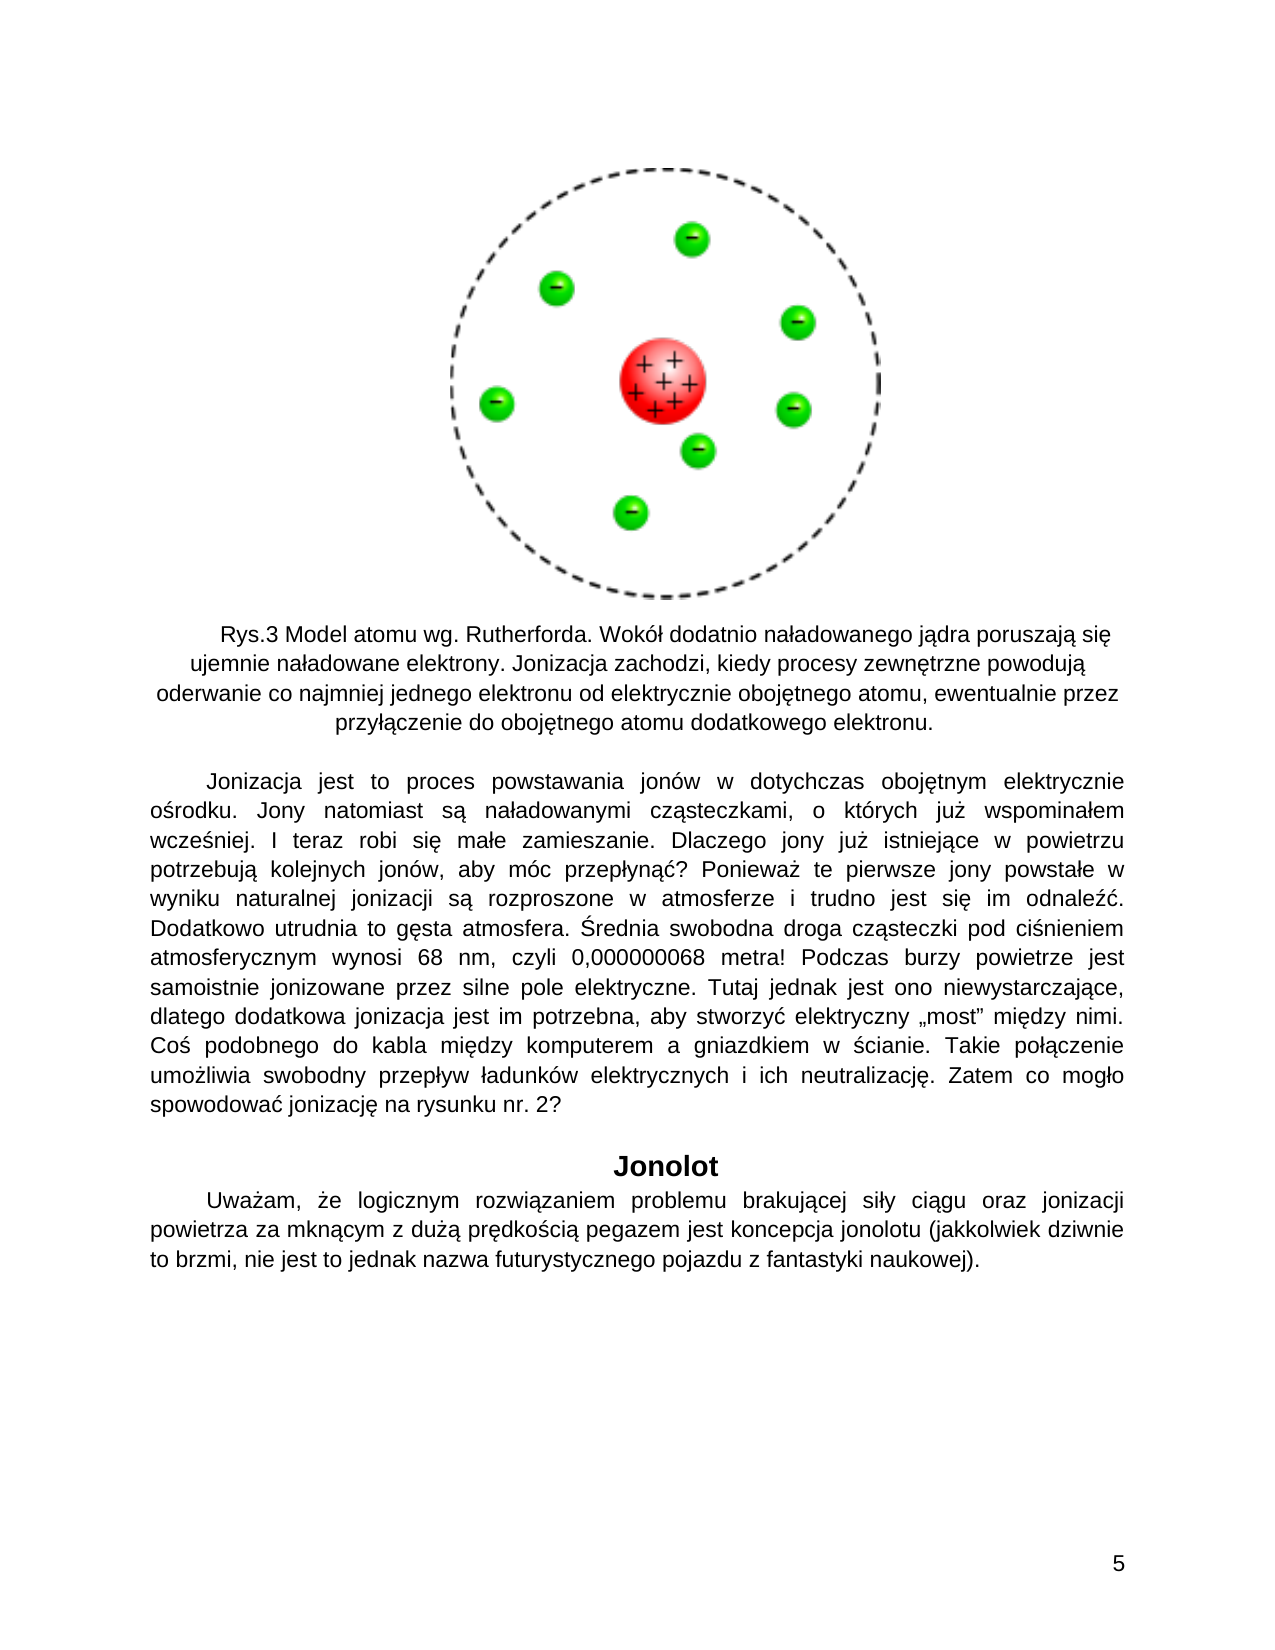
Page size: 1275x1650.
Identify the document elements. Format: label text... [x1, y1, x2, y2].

text Uważam, że logicznym rozwiązaniem problemu brakującej siły ciągu oraz jonizacji powietrza za mknącym z dużą prędkością pegazem jest koncepcja jonolotu (jakkolwiek dziwnie to brzmi, nie jest to jednak nazwa futurystycznego pojazdu z fantastyki naukowej). [150, 1188, 1125, 1272]
text Jonizacja jest to proces powstawania jonów w dotychczas obojętnym elektrycznie ośrodku. Jony natomiast są naładowanymi cząsteczkami, o których już wspominałem wcześniej. I teraz robi się małe zamieszanie. Dlaczego jony już istniejące w powietrzu potrzebują kolejnych jonów, aby móc przepłynąć? Ponieważ te pierwsze jony powstałe w wyniku naturalnej jonizacji są rozproszone w atmosferze i trudno jest się im odnaleźć. Dodatkowo utrudnia to gęsta atmosfera. Średnia swobodna droga cząsteczki pod ciśnieniem atmosferycznym wynosi 68 nm, czyli 0,000000068 metra! Podczas burzy powietrze jest samoistnie jonizowane przez silne pole elektryczne. Tutaj jednak jest ono niewystarczające, dlatego dodatkowa jonizacja jest im potrzebna, aby stworzyć elektryczny „most” między nimi. Coś podobnego do kabla między komputerem a gniazdkiem w ścianie. Takie połączenie umożliwia swobodny przepływ ładunków elektrycznych i ich neutralizację. Zatem co mogło spowodować jonizację na rysunku nr. 2? [150, 768, 1125, 1117]
text Rys.3 Model atomu wg. Rutherforda. Wokół dodatnio naładowanego jądra poruszają się ujemnie naładowane elektrony. Jonizacja zachodzi, kiedy procesy zewnętrzne powodują oderwanie co najmniej jednego elektronu od elektrycznie obojętnego atomu, ewentualnie przez przyłączenie do obojętnego atomu dodatkowego elektronu. [150, 622, 1125, 735]
picture [450, 168, 881, 600]
text Jonolot [150, 1150, 1125, 1183]
